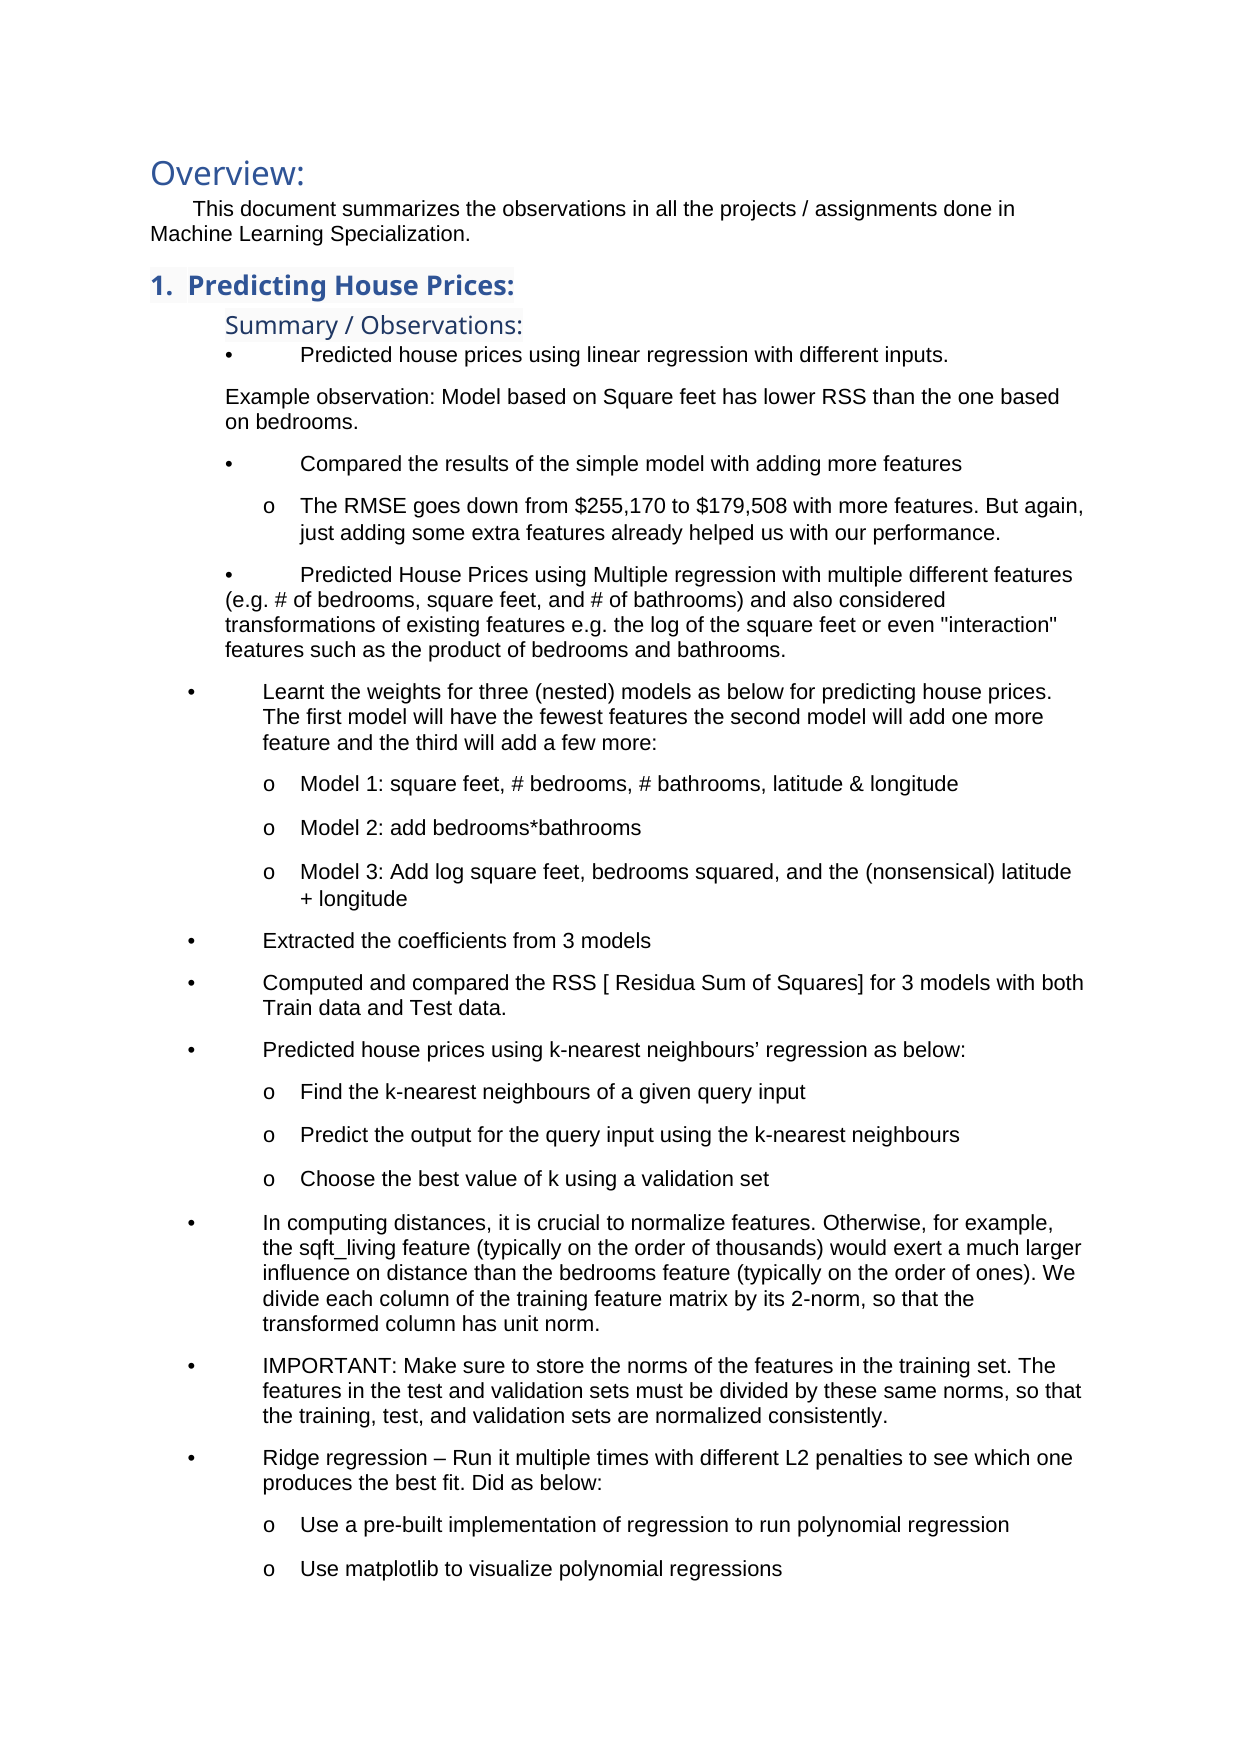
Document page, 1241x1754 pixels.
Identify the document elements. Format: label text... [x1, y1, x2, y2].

list Extracted the coefficients from 3 models [187, 928, 1090, 953]
list Predicted house prices using k-nearest neighbours’ regression as below: [187, 1037, 1090, 1062]
list Choose the best value of k using a validation set [262, 1166, 1090, 1193]
list Find the k-nearest neighbours of a given query input [262, 1079, 1090, 1106]
subtitle Overview: [150, 150, 1090, 195]
list Predicted house prices using linear regression with different inputs. [225, 342, 1090, 367]
list Predicted House Prices using Multiple regression with multiple different features (e.g. # of bedrooms, square feet, and # of bathrooms) and also considered transformations of existing features e.g. the log of the square feet or even "interaction" features such as the product of bedrooms and bathrooms. [225, 562, 1090, 662]
list Predict the output for the query input using the k-nearest neighbours [262, 1122, 1090, 1149]
list Compared the results of the simple model with adding more features [225, 451, 1090, 476]
list Model 3: Add log square feet, bedrooms squared, and the (nonsensical) latitude + longitude [262, 859, 1090, 911]
list IMPORTANT: Make sure to store the norms of the features in the training set. The features in the test and validation sets must be divided by these same norms, so that the training, test, and validation sets are normalized consistently. [187, 1353, 1090, 1428]
list Ridge regression – Run it multiple times with different L2 penalties to see which one produces the best fit. Did as below: [187, 1445, 1090, 1495]
list Use a pre-built implementation of regression to run polynomial regression [262, 1512, 1090, 1539]
list The RMSE goes down from $255,170 to $179,508 with more features. But again, just adding some extra features already helped us with our performance. [262, 493, 1090, 545]
list In computing distances, it is crucial to normalize features. Otherwise, for example, the sqft_living feature (typically on the order of thousands) would exert a much larger influence on distance than the bedrooms feature (typically on the order of ones). We divide each column of the training feature matrix by its 2-norm, so that the transformed column has unit norm. [187, 1210, 1090, 1336]
subtitle Predicting House Prices: [150, 267, 1090, 303]
list Learnt the weights for three (nested) models as below for predicting house prices. The first model will have the fewest features the second model will add one more feature and the third will add a few more: [187, 679, 1090, 755]
list Model 2: add bedrooms*bathrooms [262, 815, 1090, 842]
subtitle Summary / Observations: [150, 308, 1090, 342]
list Computed and compared the RSS [ Residua Sum of Squares] for 3 models with both Train data and Test data. [187, 970, 1090, 1020]
list Model 1: square feet, # bedrooms, # bathrooms, latitude & longitude [262, 771, 1090, 798]
list Example observation: Model based on Square feet has lower RSS than the one based on bedrooms. [225, 384, 1090, 434]
list Use matplotlib to visualize polynomial regressions [262, 1556, 1090, 1583]
text This document summarizes the observations in all the projects / assignments done in Machine Learning Specialization. [150, 195, 1090, 246]
